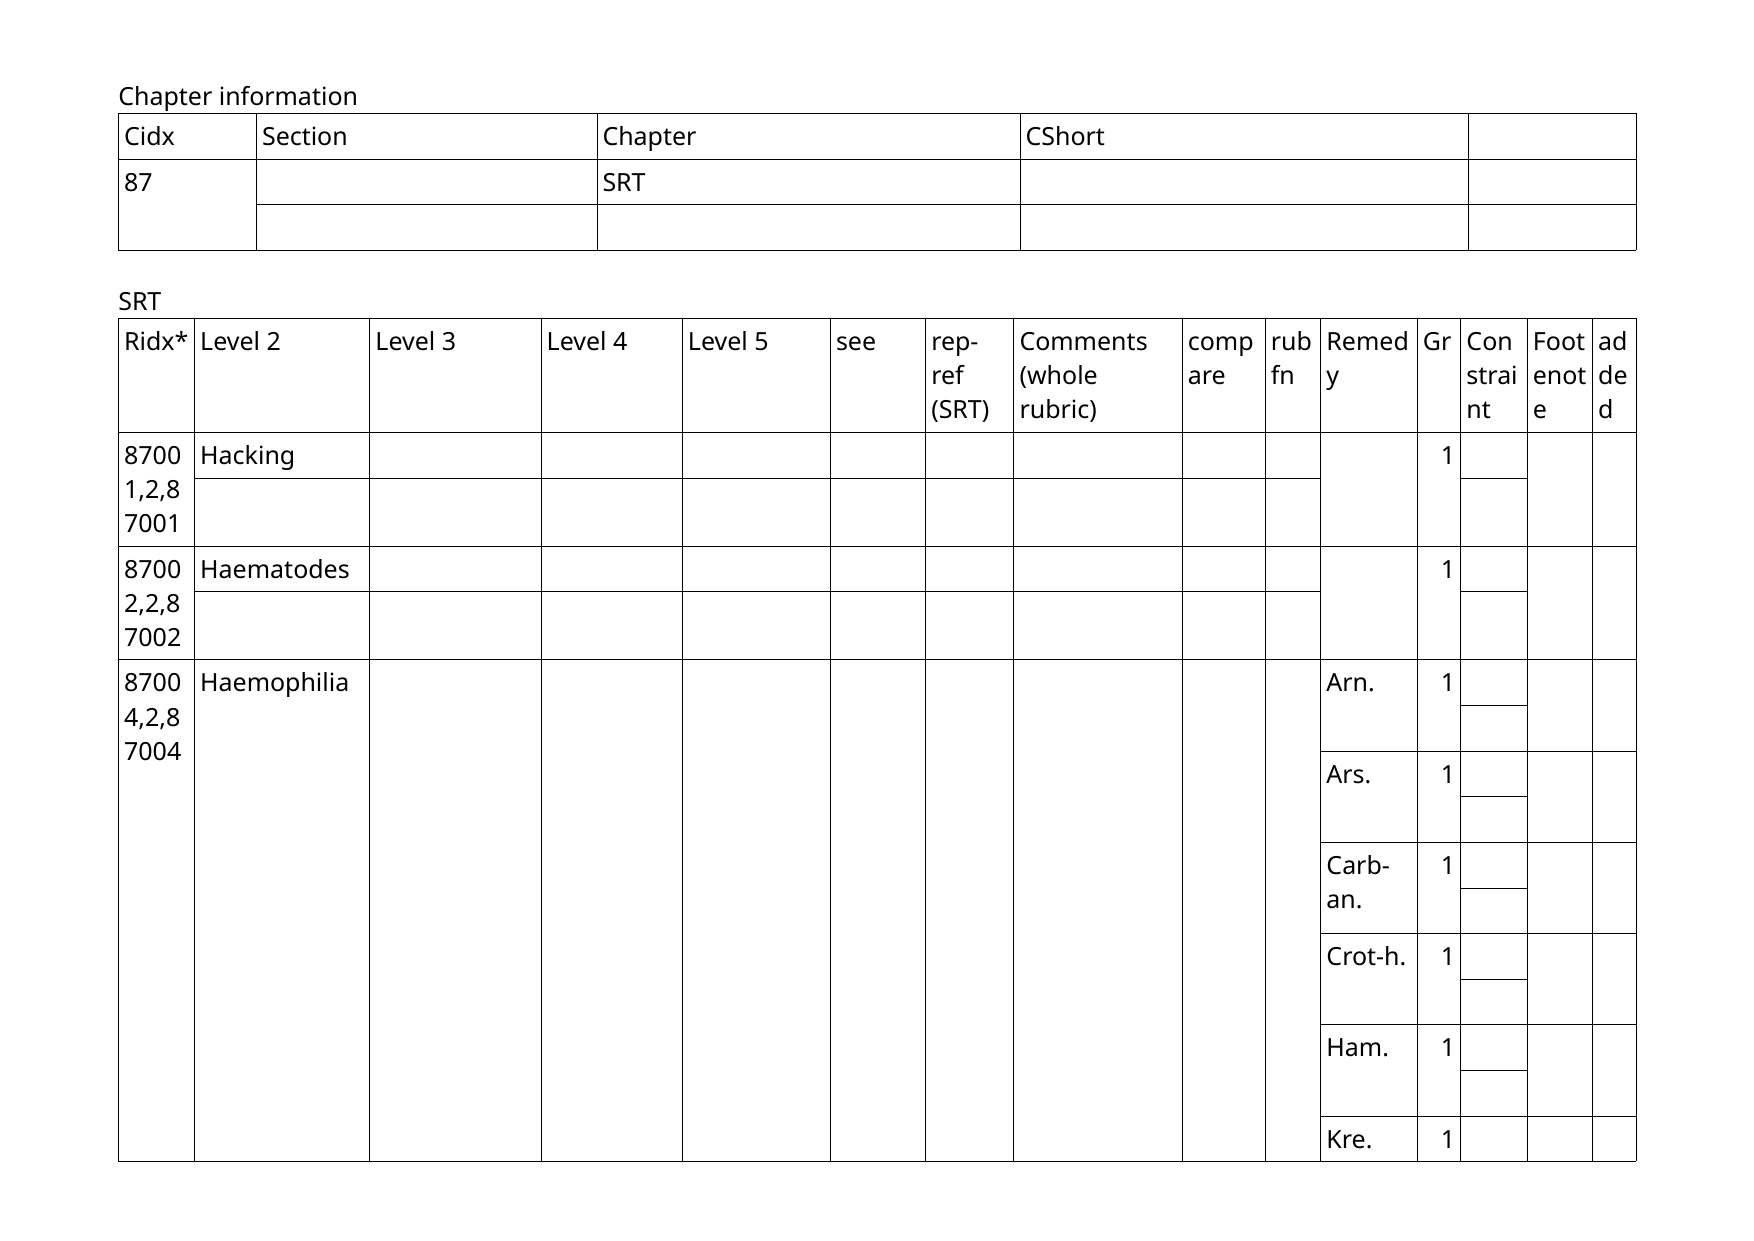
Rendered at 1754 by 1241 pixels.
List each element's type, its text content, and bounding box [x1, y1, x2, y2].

table_cell [1266, 547, 1320, 591]
table_cell Ham. [1321, 1025, 1417, 1116]
table_header Level 5 [683, 319, 830, 432]
text Chapter information [118, 79, 1636, 113]
table_cell [1266, 592, 1320, 659]
table_cell [831, 660, 925, 1161]
table_cell [1461, 1025, 1527, 1070]
table_cell [1593, 1117, 1636, 1161]
table_cell [542, 592, 682, 659]
text SRT [118, 284, 1636, 318]
table_header Chapter [598, 114, 1020, 158]
table_cell [370, 547, 541, 591]
table_cell [542, 433, 682, 477]
table_cell [1528, 934, 1592, 1024]
table_cell 1 [1418, 934, 1460, 1024]
table_cell [831, 592, 925, 659]
table_cell [1593, 843, 1636, 933]
table_header rep-ref (SRT) [926, 319, 1013, 432]
table_cell [1461, 1071, 1527, 1116]
table_cell 87002,2,87002 [119, 547, 194, 659]
table_cell [1321, 433, 1417, 546]
table_header Footenote [1528, 319, 1592, 432]
table_cell 1 [1418, 660, 1460, 751]
table_cell 1 [1418, 1117, 1460, 1161]
table_cell Hacking [195, 433, 369, 477]
table_cell Haematodes [195, 547, 369, 591]
table_cell [1528, 843, 1592, 933]
table_cell [1593, 934, 1636, 1024]
table_cell [1021, 205, 1468, 250]
table_header Constraint [1461, 319, 1527, 432]
table_header Section [257, 114, 597, 158]
table_cell [1461, 752, 1527, 796]
table_cell [1183, 660, 1265, 1161]
table_cell [1266, 433, 1320, 477]
table_cell [1528, 752, 1592, 842]
table_header Gr [1418, 319, 1460, 432]
table_cell [831, 433, 925, 477]
table_cell Arn. [1321, 660, 1417, 751]
table_cell [1183, 547, 1265, 591]
table_cell [1183, 479, 1265, 546]
table_cell [370, 433, 541, 477]
table_cell [1461, 660, 1527, 705]
table_header Level 2 [195, 319, 369, 432]
table_cell 87004,2,87004 [119, 660, 194, 1161]
table_cell [1461, 797, 1527, 842]
table_cell [683, 433, 830, 477]
table_cell [1528, 1117, 1592, 1161]
table_header [1469, 114, 1636, 158]
table_cell [1183, 592, 1265, 659]
table_cell [1593, 1025, 1636, 1116]
table_cell [1014, 547, 1182, 591]
table_header Level 3 [370, 319, 541, 432]
table_cell [370, 660, 541, 1161]
table_header compare [1183, 319, 1265, 432]
table_cell SRT [598, 160, 1020, 204]
table_cell [542, 479, 682, 546]
table_cell [926, 660, 1013, 1161]
table_cell [683, 660, 830, 1161]
table_header rub fn [1266, 319, 1320, 432]
table_cell [1021, 160, 1468, 204]
table_header Remedy [1321, 319, 1417, 432]
table_cell [1461, 479, 1527, 546]
table_cell [1593, 660, 1636, 751]
table_cell [370, 479, 541, 546]
table_cell Ars. [1321, 752, 1417, 842]
table_cell [1528, 1025, 1592, 1116]
table_header Ridx* [119, 319, 194, 432]
table_cell [195, 479, 369, 546]
table_cell 87 [119, 160, 256, 250]
table_cell [1014, 479, 1182, 546]
table_cell [257, 205, 597, 250]
table_cell 1 [1418, 1025, 1460, 1116]
table_cell 87001,2,87001 [119, 433, 194, 546]
table_cell [1461, 843, 1527, 887]
table_cell [1528, 547, 1592, 659]
table_cell [926, 433, 1013, 477]
table_cell [1014, 433, 1182, 477]
table_cell [926, 592, 1013, 659]
table_cell [1593, 547, 1636, 659]
table_cell [831, 479, 925, 546]
table_cell Carb-an. [1321, 843, 1417, 933]
table_header Comments (whole rubric) [1014, 319, 1182, 432]
table_cell [1593, 433, 1636, 546]
table_cell [1461, 706, 1527, 751]
table_cell [1266, 660, 1320, 1161]
table_cell [1014, 660, 1182, 1161]
table_cell [1528, 433, 1592, 546]
table_cell [926, 479, 1013, 546]
table_cell [1014, 592, 1182, 659]
table_cell [683, 479, 830, 546]
table_cell [542, 660, 682, 1161]
table_cell [195, 592, 369, 659]
table_header Level 4 [542, 319, 682, 432]
table_cell [1461, 934, 1527, 979]
table_cell [1266, 479, 1320, 546]
table_cell 1 [1418, 752, 1460, 842]
table_cell [926, 547, 1013, 591]
table_header Cidx [119, 114, 256, 158]
table_cell [1469, 205, 1636, 250]
table_cell [683, 592, 830, 659]
table_cell Crot-h. [1321, 934, 1417, 1024]
table_header see [831, 319, 925, 432]
table_cell 1 [1418, 433, 1460, 546]
table_cell [1321, 547, 1417, 659]
table_cell Haemophilia [195, 660, 369, 1161]
table_header added [1593, 319, 1636, 432]
table_cell Kre. [1321, 1117, 1417, 1161]
table_cell [1469, 160, 1636, 204]
table_cell [1183, 433, 1265, 477]
table_cell [370, 592, 541, 659]
table_cell [1461, 592, 1527, 659]
table_cell 1 [1418, 843, 1460, 933]
table_cell [257, 160, 597, 204]
table_cell [831, 547, 925, 591]
table_header CShort [1021, 114, 1468, 158]
table_cell 1 [1418, 547, 1460, 659]
table_cell [1593, 752, 1636, 842]
table_cell [598, 205, 1020, 250]
table_cell [1461, 547, 1527, 591]
table_cell [542, 547, 682, 591]
table_cell [1528, 660, 1592, 751]
table_cell [1461, 433, 1527, 477]
table_cell [683, 547, 830, 591]
table_cell [1461, 889, 1527, 933]
table_cell [1461, 980, 1527, 1024]
table_cell [1461, 1117, 1527, 1161]
